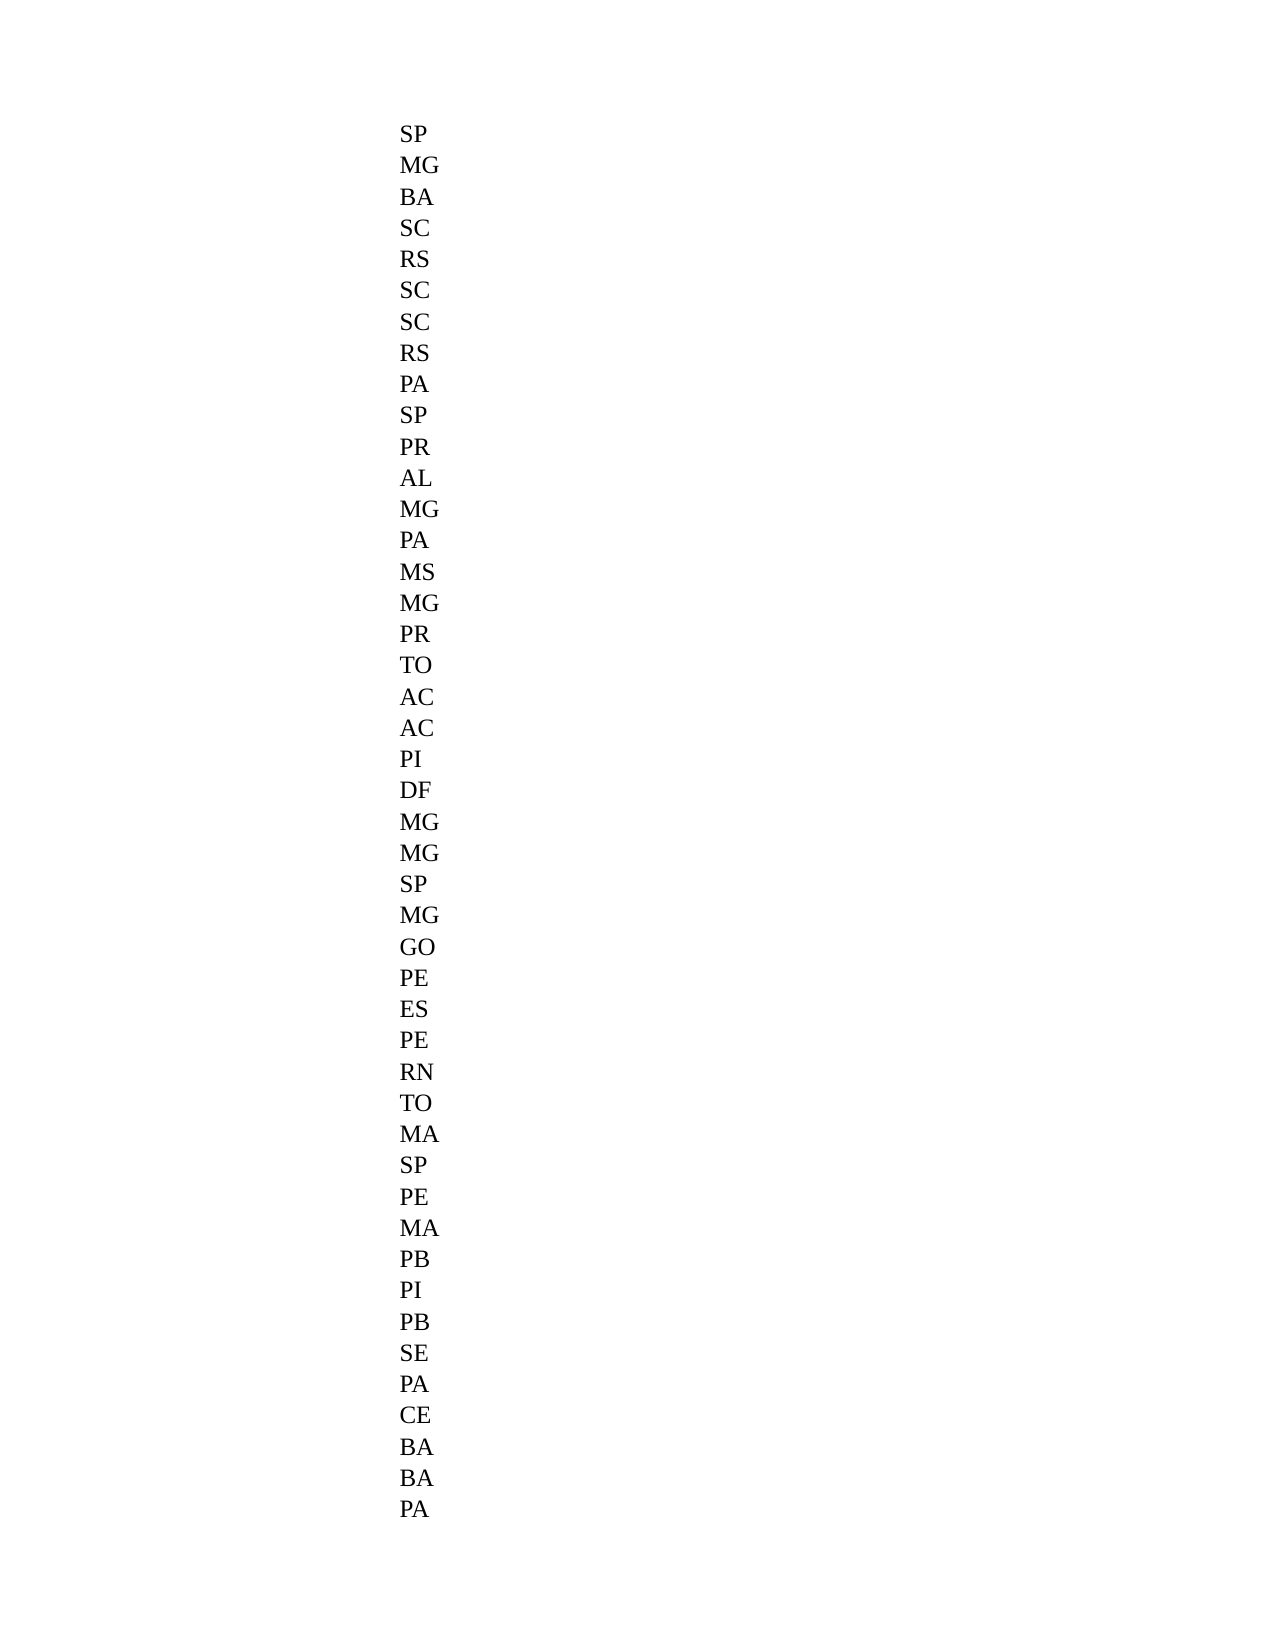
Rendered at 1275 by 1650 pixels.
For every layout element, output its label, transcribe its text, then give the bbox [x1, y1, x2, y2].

table_cell [118, 806, 399, 837]
table_cell [118, 962, 399, 993]
table_cell MG [399, 493, 446, 524]
table_cell [118, 1181, 399, 1212]
table_cell SP [399, 1149, 446, 1181]
table_cell SP [399, 399, 446, 431]
table_cell [118, 743, 399, 774]
table_cell [118, 868, 399, 899]
table_cell [118, 556, 399, 587]
table_cell GO [399, 931, 446, 962]
table_cell [118, 899, 399, 931]
table_cell [118, 462, 399, 493]
table_cell [118, 712, 399, 743]
table_cell DF [399, 774, 446, 806]
table_cell [118, 337, 399, 368]
table_cell [118, 837, 399, 868]
table_cell [118, 649, 399, 681]
table_cell BA [399, 181, 446, 212]
table_cell [118, 681, 399, 712]
table_cell SC [399, 306, 446, 337]
table_cell ES [399, 993, 446, 1024]
table_cell PB [399, 1306, 446, 1337]
table_cell AC [399, 681, 446, 712]
table_cell MG [399, 587, 446, 618]
table_cell [118, 212, 399, 243]
table_cell [118, 274, 399, 306]
table_cell BA [399, 1431, 446, 1462]
table_cell AL [399, 462, 446, 493]
table_cell [118, 774, 399, 806]
table_cell MA [399, 1212, 446, 1243]
table_cell PE [399, 1181, 446, 1212]
table_cell RS [399, 337, 446, 368]
table_cell PE [399, 1024, 446, 1056]
table_cell [118, 431, 399, 462]
table_cell [118, 1087, 399, 1118]
table_cell MG [399, 149, 446, 181]
table_cell BA [399, 1462, 446, 1493]
table_cell [118, 399, 399, 431]
table_cell [118, 1368, 399, 1399]
table_cell [118, 1431, 399, 1462]
table_cell PA [399, 1493, 446, 1524]
table_cell SC [399, 274, 446, 306]
table_cell [118, 243, 399, 274]
table_cell PB [399, 1243, 446, 1274]
table_cell [118, 1337, 399, 1368]
table_cell SC [399, 212, 446, 243]
table_cell [118, 1243, 399, 1274]
table_cell [118, 1462, 399, 1493]
table_cell PI [399, 743, 446, 774]
table_cell MA [399, 1118, 446, 1149]
table_cell [118, 524, 399, 556]
table_cell [118, 1306, 399, 1337]
table_cell SE [399, 1337, 446, 1368]
table_cell RS [399, 243, 446, 274]
table_cell CE [399, 1399, 446, 1431]
table_cell [118, 493, 399, 524]
table_cell MG [399, 899, 446, 931]
table_cell TO [399, 1087, 446, 1118]
table_cell [118, 149, 399, 181]
table_cell [118, 618, 399, 649]
table_cell [118, 118, 399, 149]
table_cell [118, 181, 399, 212]
table_cell [118, 1274, 399, 1306]
table_cell [118, 1399, 399, 1431]
table_cell PA [399, 1368, 446, 1399]
table_cell [118, 1056, 399, 1087]
table_cell PA [399, 368, 446, 399]
table_cell [118, 306, 399, 337]
table_cell [118, 587, 399, 618]
table_cell [118, 1149, 399, 1181]
table_cell MG [399, 806, 446, 837]
table_cell PR [399, 618, 446, 649]
table_cell [118, 368, 399, 399]
table_cell RN [399, 1056, 446, 1087]
table_cell SP [399, 868, 446, 899]
table_cell [118, 1118, 399, 1149]
table_cell PE [399, 962, 446, 993]
table_cell PR [399, 431, 446, 462]
table_cell PA [399, 524, 446, 556]
table_cell [118, 1024, 399, 1056]
table_cell AC [399, 712, 446, 743]
table_cell TO [399, 649, 446, 681]
table_cell MS [399, 556, 446, 587]
table_cell PI [399, 1274, 446, 1306]
table_cell MG [399, 837, 446, 868]
table_cell [118, 993, 399, 1024]
table_cell [118, 1493, 399, 1524]
table_cell [118, 1212, 399, 1243]
table_cell SP [399, 118, 446, 149]
table_cell [118, 931, 399, 962]
